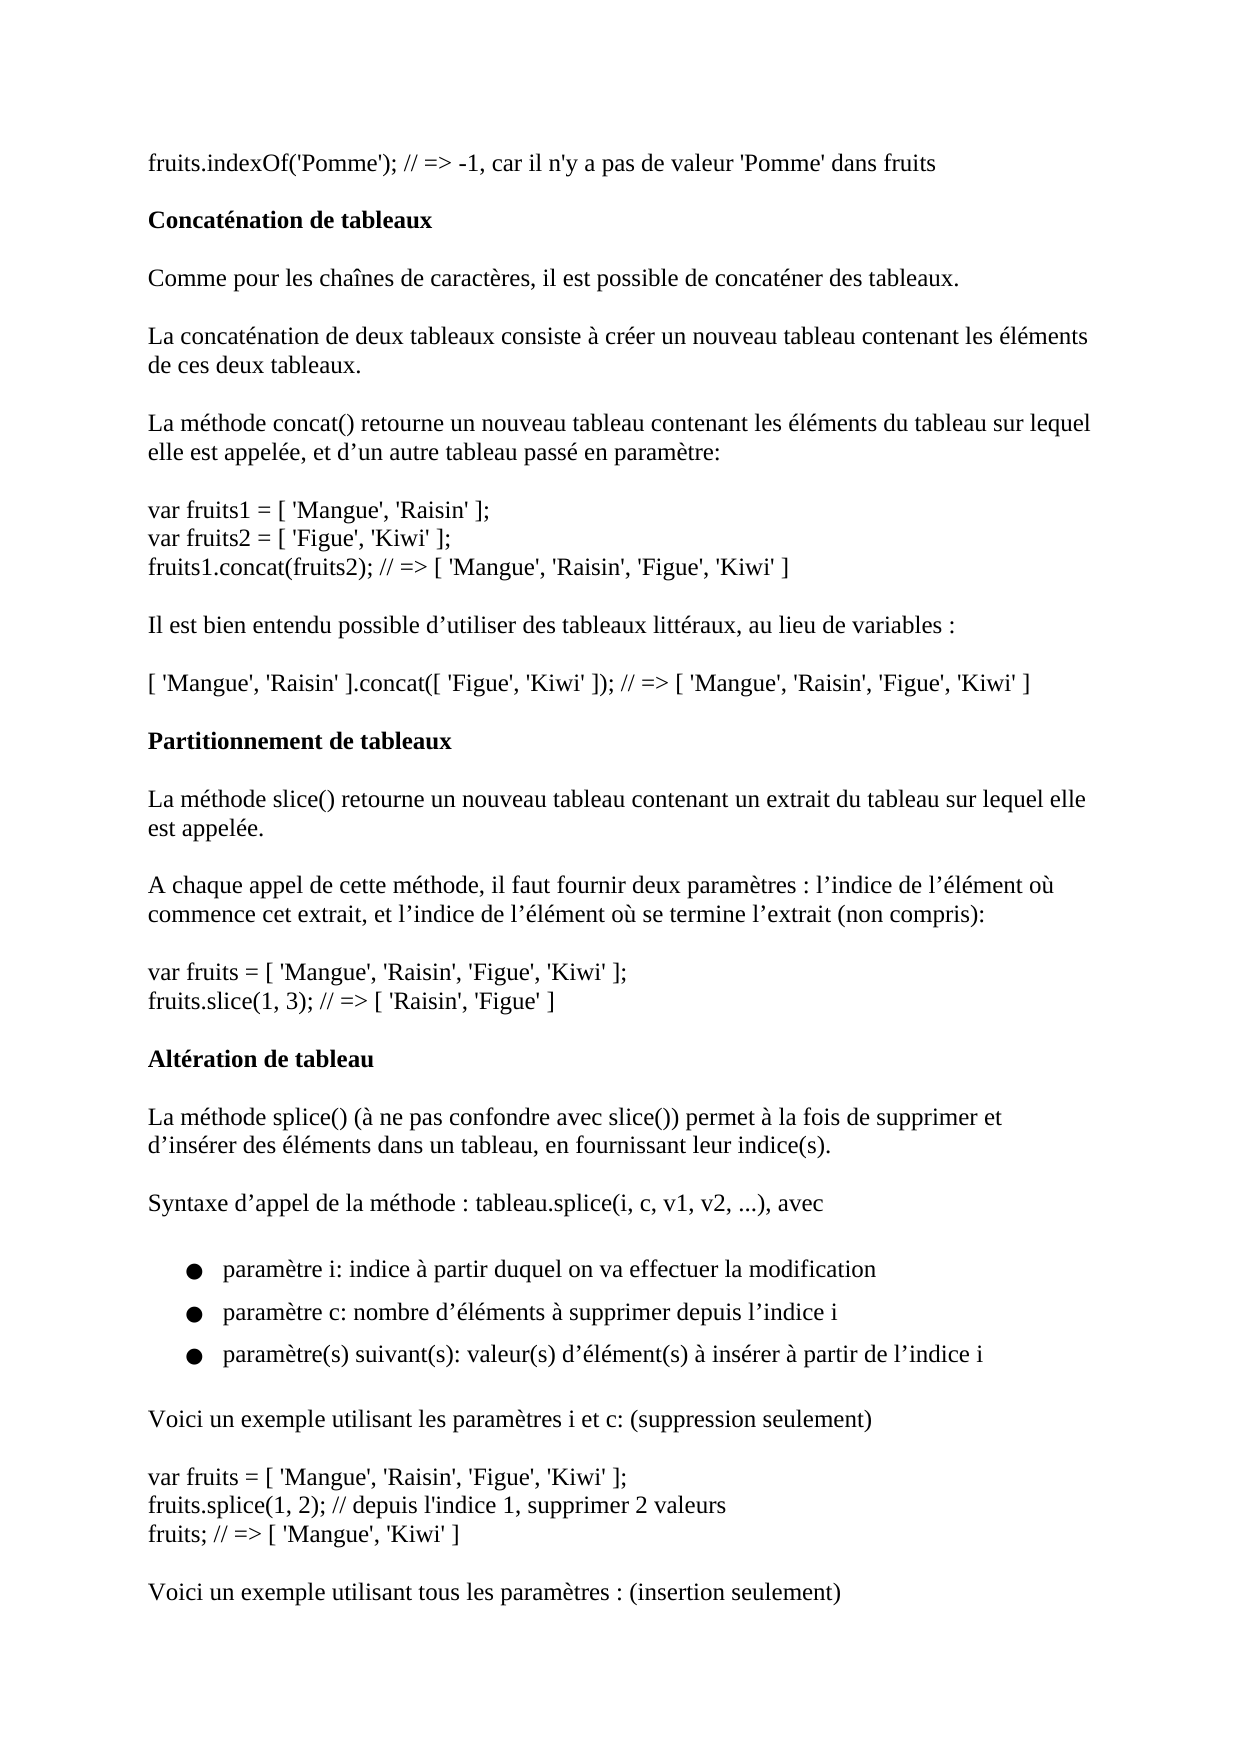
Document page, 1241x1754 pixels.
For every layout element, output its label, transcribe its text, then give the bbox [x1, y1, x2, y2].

text Altération de tableau [148, 1044, 1093, 1073]
text La concaténation de deux tableaux consiste à créer un nouveau tableau contenant les éléments de ces deux tableaux. [148, 321, 1093, 379]
text La méthode splice() (à ne pas confondre avec slice()) permet à la fois de supprimer et d’insérer des éléments dans un tableau, en fournissant leur indice(s). [148, 1102, 1093, 1159]
text La méthode concat() retourne un nouveau tableau contenant les éléments du tableau sur lequel elle est appelée, et d’un autre tableau passé en paramètre: [148, 408, 1093, 466]
text var fruits = [ 'Mangue', 'Raisin', 'Figue', 'Kiwi' ]; [148, 1462, 1093, 1490]
list paramètre c: nombre d’éléments à supprimer depuis l’indice i [185, 1289, 1093, 1332]
text Comme pour les chaînes de caractères, il est possible de concaténer des tableaux. [148, 263, 1093, 292]
text var fruits1 = [ 'Mangue', 'Raisin' ]; [148, 495, 1093, 523]
text Concaténation de tableaux [148, 206, 1093, 234]
list paramètre(s) suivant(s): valeur(s) d’élément(s) à insérer à partir de l’indice i [185, 1332, 1093, 1374]
text La méthode slice() retourne un nouveau tableau contenant un extrait du tableau sur lequel elle est appelée. [148, 784, 1093, 841]
text fruits1.concat(fruits2); // => [ 'Mangue', 'Raisin', 'Figue', 'Kiwi' ] [148, 552, 1093, 581]
text Voici un exemple utilisant tous les paramètres : (insertion seulement) [148, 1577, 1093, 1606]
text Voici un exemple utilisant les paramètres i et c: (suppression seulement) [148, 1404, 1093, 1432]
text fruits.slice(1, 3); // => [ 'Raisin', 'Figue' ] [148, 986, 1093, 1015]
list paramètre i: indice à partir duquel on va effectuer la modification [185, 1246, 1093, 1289]
text fruits.indexOf('Pomme'); // => -1, car il n'y a pas de valeur 'Pomme' dans fruits [148, 148, 1093, 176]
text A chaque appel de cette méthode, il faut fournir deux paramètres : l’indice de l’élément où commence cet extrait, et l’indice de l’élément où se termine l’extrait (non compris): [148, 871, 1093, 928]
text [ 'Mangue', 'Raisin' ].concat([ 'Figue', 'Kiwi' ]); // => [ 'Mangue', 'Raisin', 'Figue', 'Kiwi' ] [148, 668, 1093, 697]
text fruits.splice(1, 2); // depuis l'indice 1, supprimer 2 valeurs [148, 1490, 1093, 1519]
text Syntaxe d’appel de la méthode : tableau.splice(i, c, v1, v2, ...), avec [148, 1188, 1093, 1217]
text var fruits = [ 'Mangue', 'Raisin', 'Figue', 'Kiwi' ]; [148, 957, 1093, 986]
text var fruits2 = [ 'Figue', 'Kiwi' ]; [148, 523, 1093, 552]
text fruits; // => [ 'Mangue', 'Kiwi' ] [148, 1519, 1093, 1548]
text Partitionnement de tableaux [148, 726, 1093, 755]
text Il est bien entendu possible d’utiliser des tableaux littéraux, au lieu de variables : [148, 610, 1093, 639]
